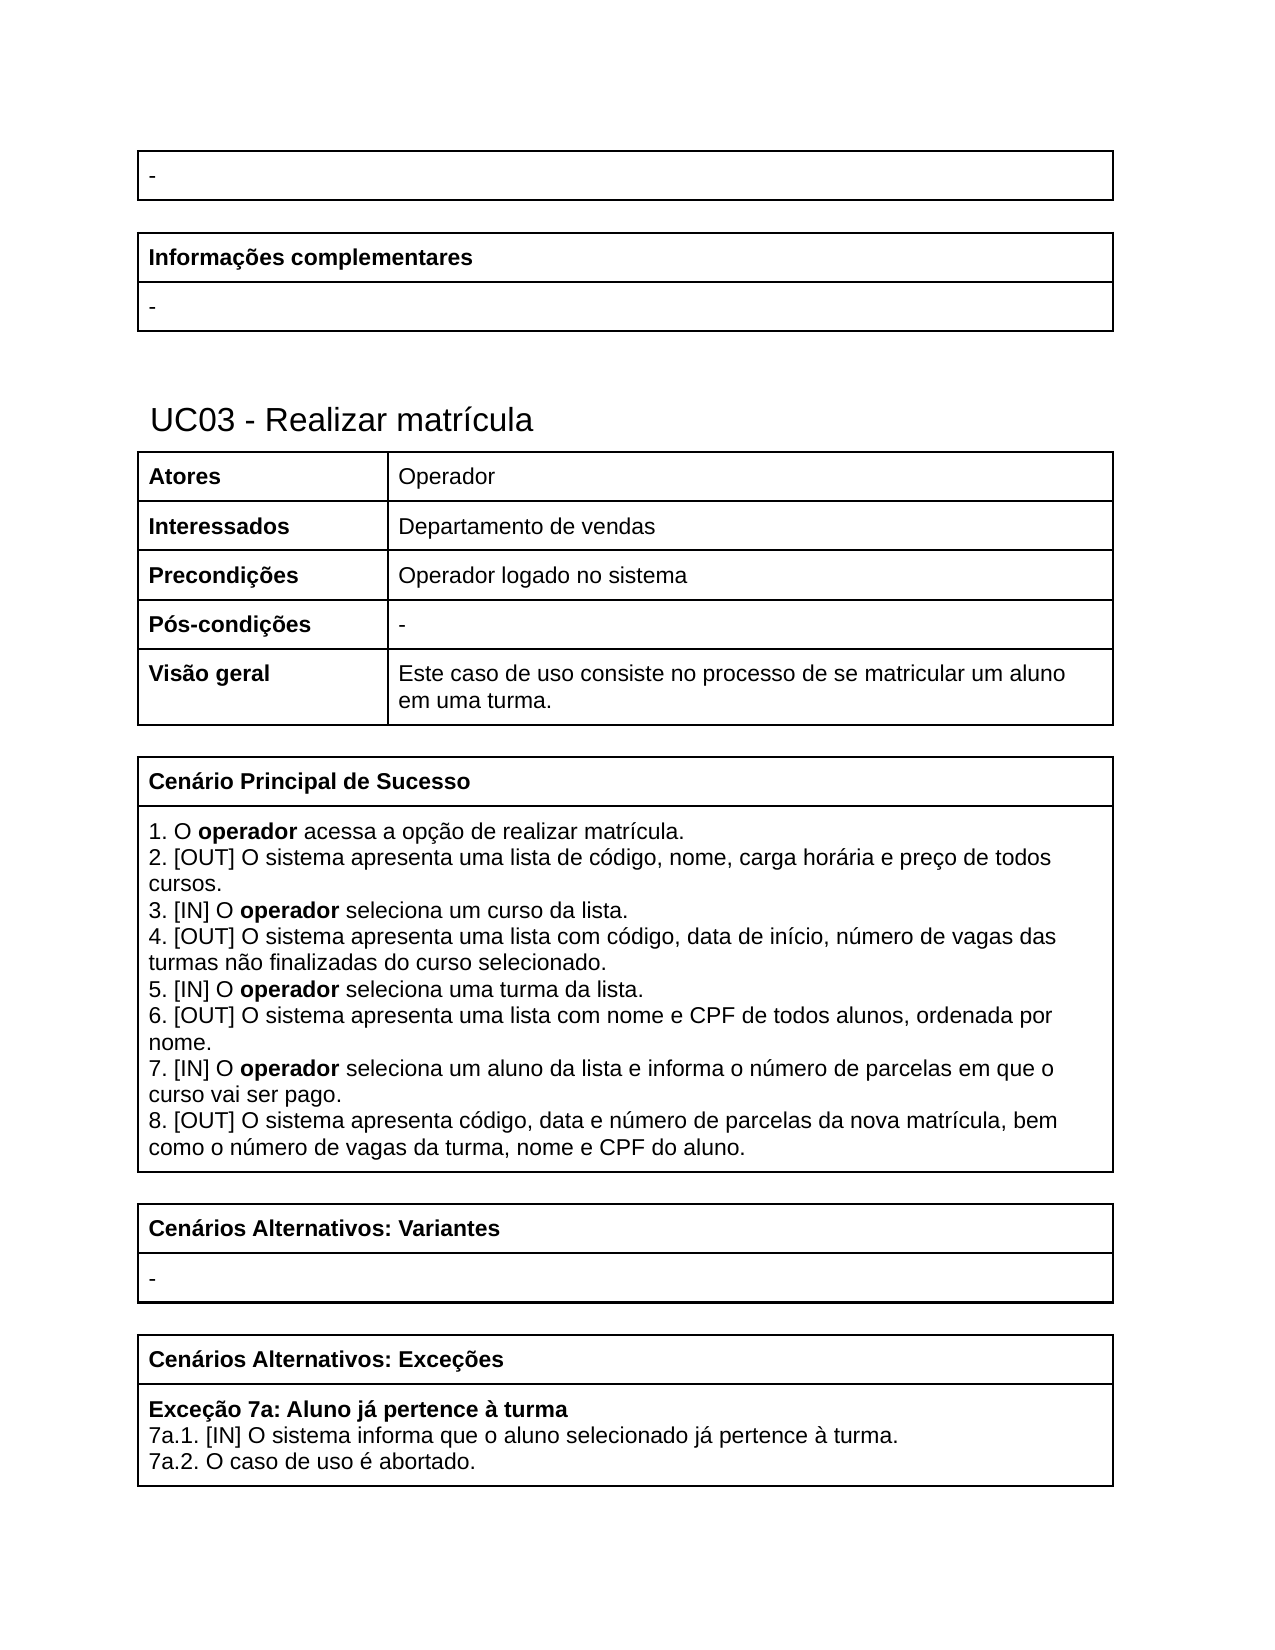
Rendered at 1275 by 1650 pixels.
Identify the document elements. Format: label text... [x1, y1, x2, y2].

table_cell - [139, 152, 1112, 199]
table_cell - [389, 601, 1112, 648]
table_header Cenário Principal de Sucesso [139, 758, 1112, 805]
table_cell Exceção 7a: Aluno já pertence à turma 7a.1. [IN] O sistema informa que o aluno selecionado já pertence à turma. 7a.2. O caso de uso é abortado. [139, 1385, 1112, 1485]
table_cell - [139, 283, 1112, 330]
table_cell Operador logado no sistema [389, 551, 1112, 599]
table_header Cenários Alternativos: Variantes [139, 1205, 1112, 1252]
table_cell Visão geral [139, 650, 387, 723]
table_header Operador [389, 453, 1112, 500]
table_header Informações complementares [139, 234, 1112, 281]
table_cell Precondições [139, 551, 387, 599]
table_cell 1. O operador acessa a opção de realizar matrícula. 2. [OUT] O sistema apresenta uma lista de código, nome, carga horária e preço de todos cursos. 3. [IN] O operador seleciona um curso da lista. 4. [OUT] O sistema apresenta uma lista com código, data de início, número de vagas das turmas não finalizadas do curso selecionado. 5. [IN] O operador seleciona uma turma da lista. 6. [OUT] O sistema apresenta uma lista com nome e CPF de todos alunos, ordenada por nome. 7. [IN] O operador seleciona um aluno da lista e informa o número de parcelas em que o curso vai ser pago. 8. [OUT] O sistema apresenta código, data e número de parcelas da nova matrícula, bem como o número de vagas da turma, nome e CPF do aluno. [139, 807, 1112, 1171]
table_cell Este caso de uso consiste no processo de se matricular um aluno em uma turma. [389, 650, 1112, 723]
table_cell Interessados [139, 502, 387, 549]
table_cell - [139, 1254, 1112, 1301]
subtitle UC03 - Realizar matrícula [150, 400, 1125, 438]
table_header Cenários Alternativos: Exceções [139, 1336, 1112, 1383]
table_header Atores [139, 453, 387, 500]
table_cell Departamento de vendas [389, 502, 1112, 549]
table_cell Pós-condições [139, 601, 387, 648]
